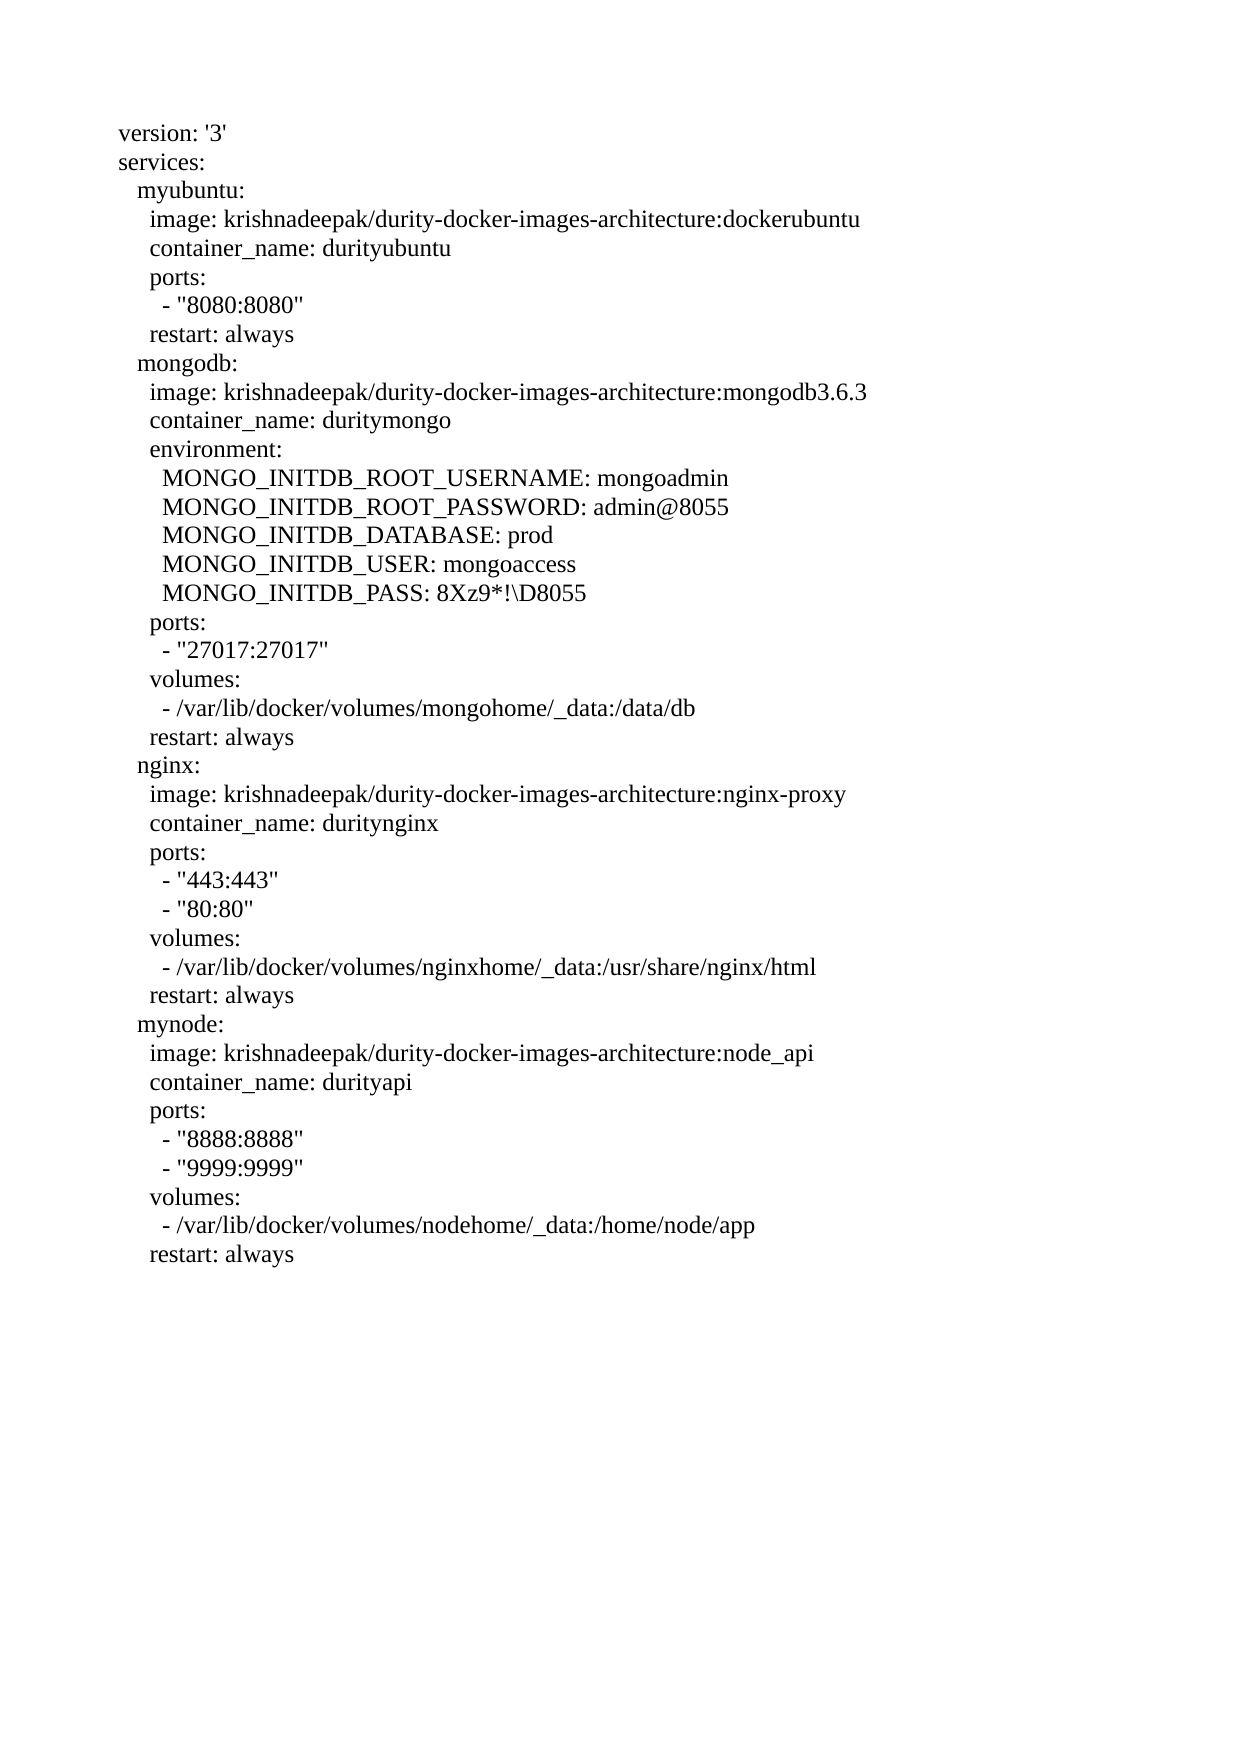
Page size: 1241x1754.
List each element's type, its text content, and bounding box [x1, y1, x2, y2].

text - "27017:27017" [118, 636, 1122, 664]
text container_name: duritymongo [118, 406, 1122, 434]
text MONGO_INITDB_ROOT_USERNAME: mongoadmin [118, 463, 1122, 492]
text nginx: [118, 751, 1122, 779]
text ports: [118, 262, 1122, 291]
text volumes: [118, 664, 1122, 693]
text mongodb: [118, 348, 1122, 377]
text ports: [118, 1096, 1122, 1124]
text MONGO_INITDB_DATABASE: prod [118, 521, 1122, 549]
text myubuntu: [118, 176, 1122, 204]
text MONGO_INITDB_USER: mongoaccess [118, 549, 1122, 578]
text restart: always [118, 319, 1122, 348]
text restart: always [118, 981, 1122, 1009]
text - "443:443" [118, 866, 1122, 894]
text image: krishnadeepak/durity-docker-images-architecture:dockerubuntu [118, 204, 1122, 233]
text MONGO_INITDB_PASS: 8Xz9*!\D8055 [118, 578, 1122, 607]
text MONGO_INITDB_ROOT_PASSWORD: admin@8055 [118, 492, 1122, 521]
text - "8888:8888" [118, 1124, 1122, 1153]
text environment: [118, 434, 1122, 463]
text ports: [118, 837, 1122, 866]
text image: krishnadeepak/durity-docker-images-architecture:mongodb3.6.3 [118, 377, 1122, 406]
text - /var/lib/docker/volumes/nodehome/_data:/home/node/app [118, 1211, 1122, 1239]
text - /var/lib/docker/volumes/nginxhome/_data:/usr/share/nginx/html [118, 952, 1122, 981]
text container_name: duritynginx [118, 808, 1122, 837]
text image: krishnadeepak/durity-docker-images-architecture:nginx-proxy [118, 779, 1122, 808]
text - "80:80" [118, 894, 1122, 923]
text - /var/lib/docker/volumes/mongohome/_data:/data/db [118, 693, 1122, 722]
text volumes: [118, 923, 1122, 952]
text version: '3' [118, 118, 1122, 147]
text - "9999:9999" [118, 1153, 1122, 1182]
text services: [118, 147, 1122, 176]
text ports: [118, 607, 1122, 636]
text container_name: durityubuntu [118, 233, 1122, 262]
text restart: always [118, 1239, 1122, 1268]
text image: krishnadeepak/durity-docker-images-architecture:node_api [118, 1038, 1122, 1067]
text - "8080:8080" [118, 291, 1122, 319]
text restart: always [118, 722, 1122, 751]
text volumes: [118, 1182, 1122, 1211]
text mynode: [118, 1009, 1122, 1038]
text container_name: durityapi [118, 1067, 1122, 1096]
